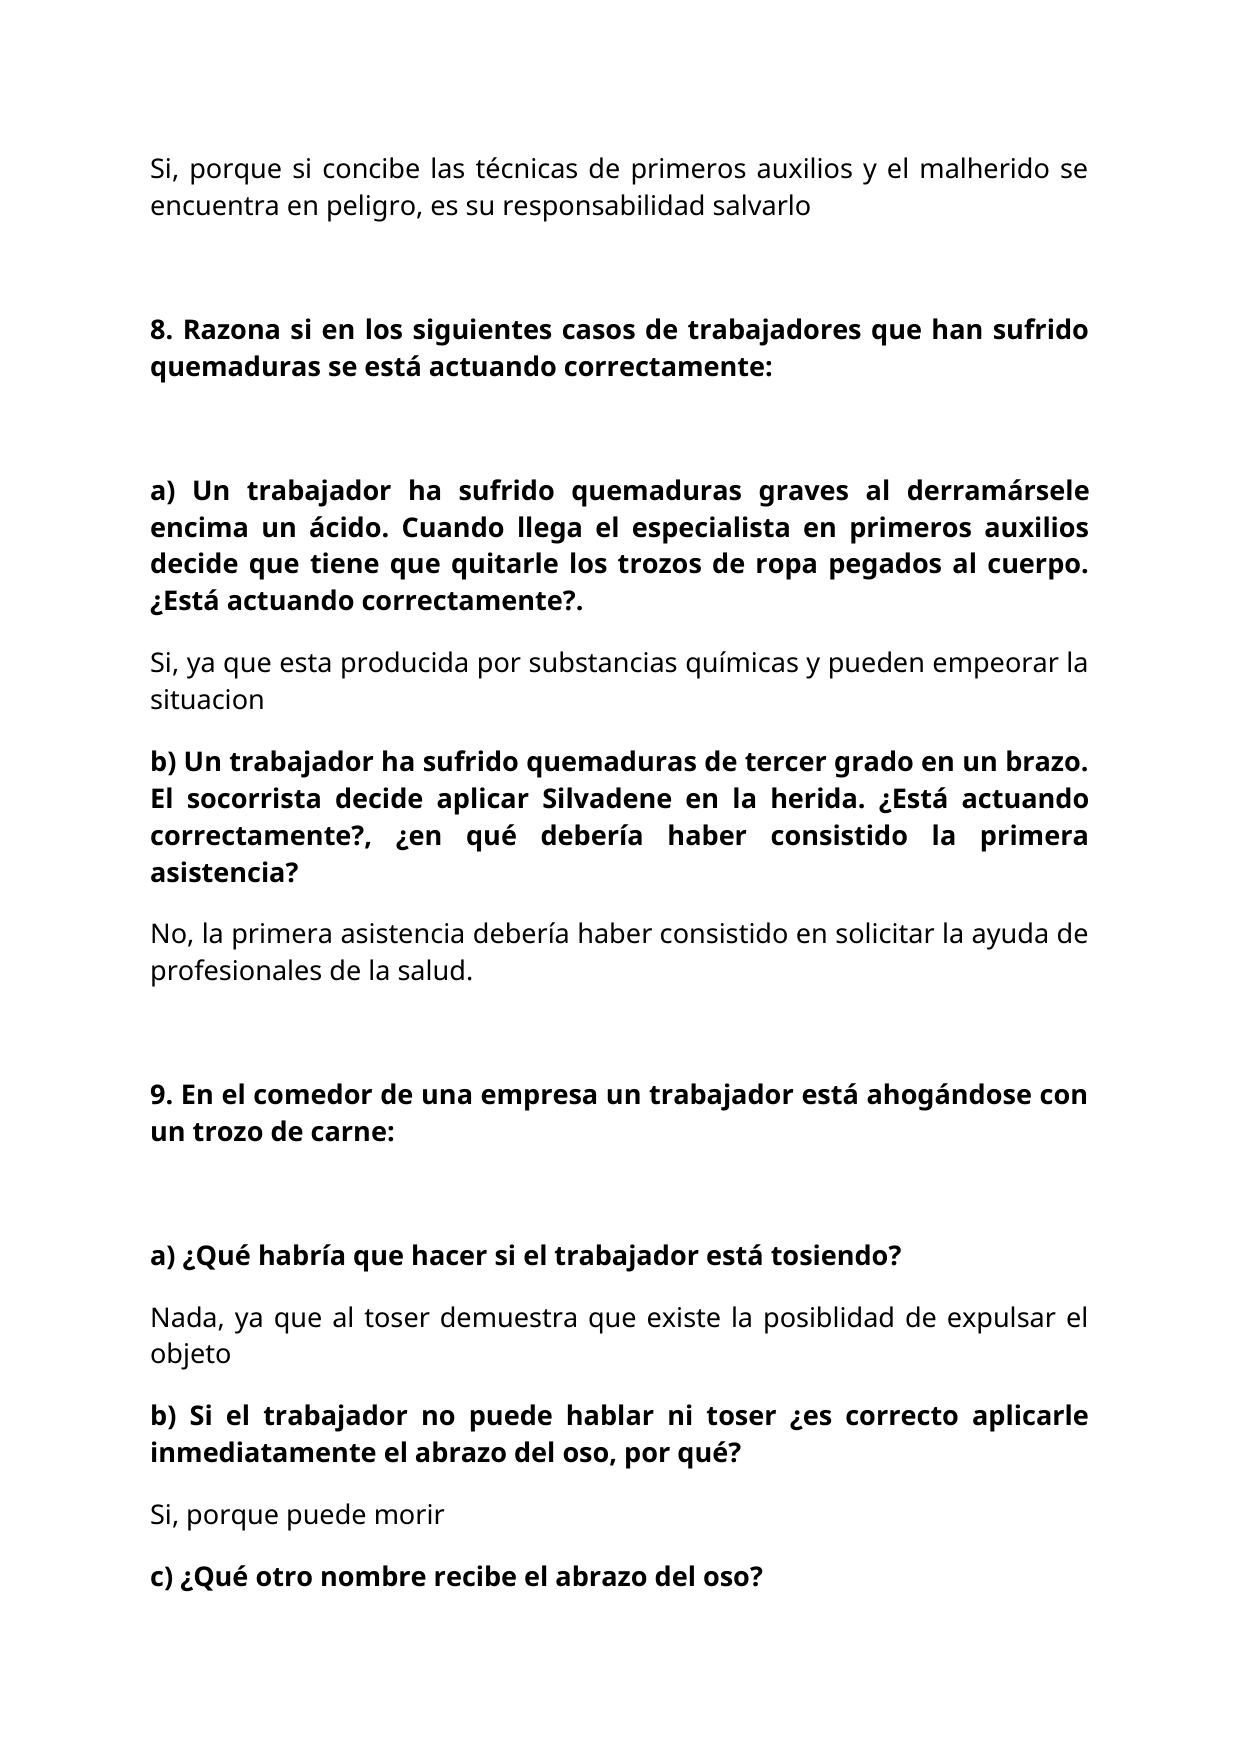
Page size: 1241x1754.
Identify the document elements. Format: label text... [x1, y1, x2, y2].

text 8. Razona si en los siguientes casos de trabajadores que han sufrido quemaduras se está actuando correctamente: [150, 311, 1090, 384]
text c) ¿Qué otro nombre recibe el abrazo del oso? [150, 1557, 1090, 1594]
text a) ¿Qué habría que hacer si el trabajador está tosiendo? [150, 1236, 1090, 1273]
text Si, porque si concibe las técnicas de primeros auxilios y el malherido se encuentra en peligro, es su responsabilidad salvarlo [150, 150, 1090, 224]
text b) Un trabajador ha sufrido quemaduras de tercer grado en un brazo. El socorrista decide aplicar Silvadene en la herida. ¿Está actuando correctamente?, ¿en qué debería haber consistido la primera asistencia? [150, 742, 1090, 890]
text Nada, ya que al toser demuestra que existe la posiblidad de expulsar el objeto [150, 1298, 1090, 1372]
text Si, porque puede morir [150, 1496, 1090, 1532]
text No, la primera asistencia debería haber consistido en solicitar la ayuda de profesionales de la salud. [150, 915, 1090, 989]
text Si, ya que esta producida por substancias químicas y pueden empeorar la situacion [150, 644, 1090, 717]
text a) Un trabajador ha sufrido quemaduras graves al derramársele encima un ácido. Cuando llega el especialista en primeros auxilios decide que tiene que quitarle los trozos de ropa pegados al cuerpo. ¿Está actuando correctamente?. [150, 471, 1090, 619]
text 9. En el comedor de una empresa un trabajador está ahogándose con un trozo de carne: [150, 1076, 1090, 1149]
text b) Si el trabajador no puede hablar ni toser ¿es correcto aplicarle inmediatamente el abrazo del oso, por qué? [150, 1397, 1090, 1471]
